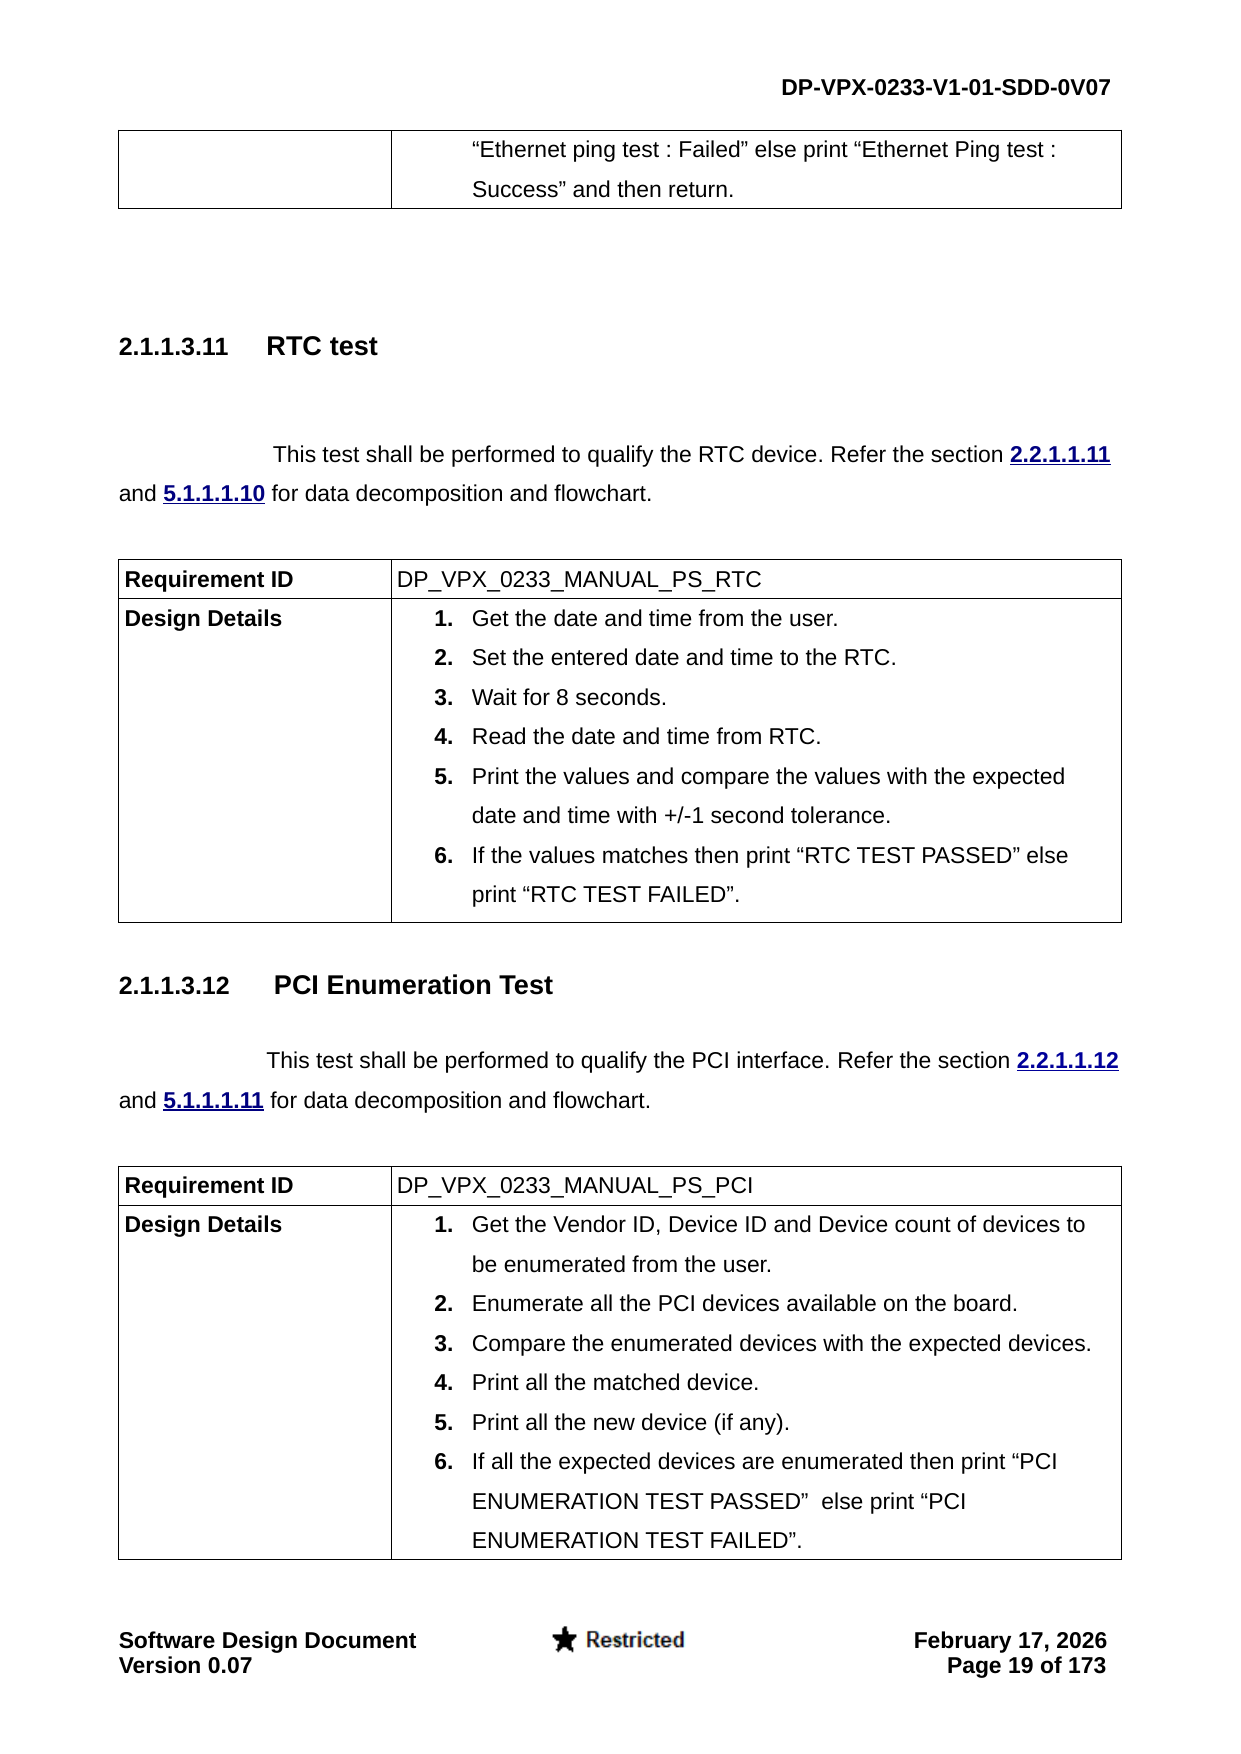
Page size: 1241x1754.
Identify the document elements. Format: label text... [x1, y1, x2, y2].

table_header Requirement ID [119, 1167, 391, 1204]
table_header DP_VPX_0233_MANUAL_PS_RTC [392, 560, 1121, 598]
subtitle PCI Enumeration Test [118, 969, 1122, 1001]
table_cell Design Details [119, 1206, 391, 1559]
table_header DP_VPX_0233_MANUAL_PS_PCI [392, 1167, 1121, 1204]
table_header Requirement ID [119, 560, 391, 598]
table_cell Design Details [119, 599, 391, 922]
table_cell [119, 131, 391, 208]
subtitle RTC test [118, 330, 1122, 362]
text This test shall be performed to qualify the PCI interface. Refer the section 2.2.1.1.12 and 5.1.1.1.11 for data decomposition and flowchart. [118, 1047, 1122, 1113]
table_cell Get the date and time from the user. Set the entered date and time to the RTC. Wait for 8 seconds. Read the date and time from RTC. Print the values and compare the values with the expected date and time with +/-1 second tolerance. If the values matches then print “RTC TEST PASSED” else print “RTC TEST FAILED”. [392, 599, 1121, 922]
picture [542, 1617, 698, 1662]
table_cell “Ethernet ping test : Failed” else print “Ethernet Ping test : Success” and then return. [392, 131, 1121, 208]
table_cell Get the Vendor ID, Device ID and Device count of devices to be enumerated from the user. Enumerate all the PCI devices available on the board. Compare the enumerated devices with the expected devices. Print all the matched device. Print all the new device (if any). If all the expected devices are enumerated then print “PCI ENUMERATION TEST PASSED” else print “PCI ENUMERATION TEST FAILED”. [392, 1206, 1121, 1559]
text This test shall be performed to qualify the RTC device. Refer the section 2.2.1.1.11 and 5.1.1.1.10 for data decomposition and flowchart. [118, 441, 1122, 507]
